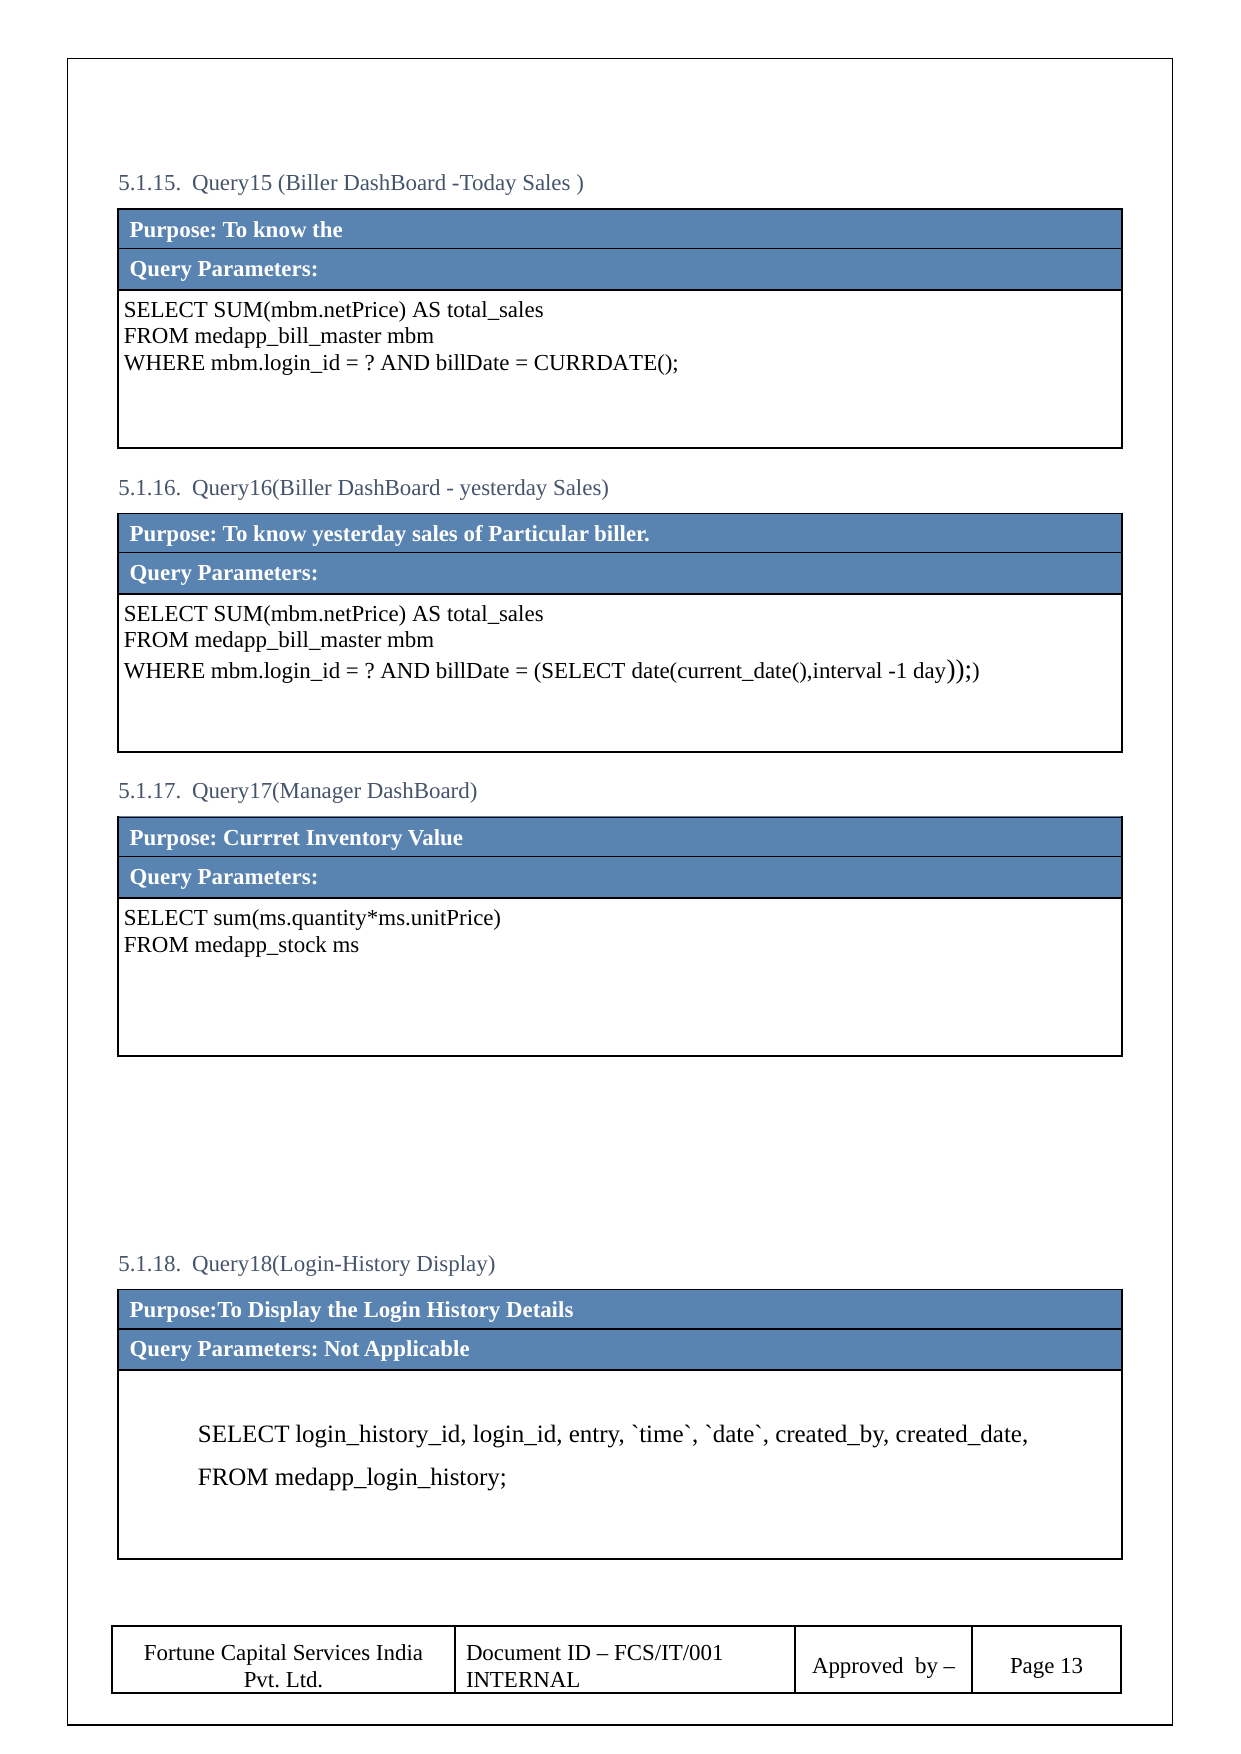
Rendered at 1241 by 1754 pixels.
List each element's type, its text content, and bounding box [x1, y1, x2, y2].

table_cell SELECT SUM(mbm.netPrice) AS total_sales FROM medapp_bill_master mbm WHERE mbm.login_id = ? AND billDate = CURRDATE(); [119, 291, 1121, 447]
table_cell Query Parameters: [119, 249, 1121, 289]
table_cell Query Parameters: Not Applicable [119, 1330, 1121, 1369]
subtitle Query17(Manager DashBoard) [118, 778, 1122, 804]
table_header Purpose:To Display the Login History Details [119, 1290, 1121, 1328]
subtitle Query15 (Biller DashBoard -Today Sales ) [118, 169, 1122, 196]
table_cell Query Parameters: [119, 553, 1121, 593]
table_cell Query Parameters: [119, 857, 1121, 897]
subtitle Query16(Biller DashBoard - yesterday Sales) [118, 473, 1122, 500]
table_cell SELECT sum(ms.quantity*ms.unitPrice) FROM medapp_stock ms [119, 899, 1121, 1055]
table_header Purpose: To know the [119, 210, 1121, 248]
table_header Purpose: Currret Inventory Value [119, 818, 1121, 856]
table_cell SELECT login_history_id, login_id, entry, `time`, `date`, created_by, created_date, FROM medapp_login_history; [119, 1371, 1121, 1558]
table_header Purpose: To know yesterday sales of Particular biller. [119, 514, 1121, 552]
subtitle Query18(Login-History Display) [118, 1249, 1122, 1276]
table_cell SELECT SUM(mbm.netPrice) AS total_sales FROM medapp_bill_master mbm WHERE mbm.login_id = ? AND billDate = (SELECT date(current_date(),interval -1 day));) [119, 595, 1121, 751]
